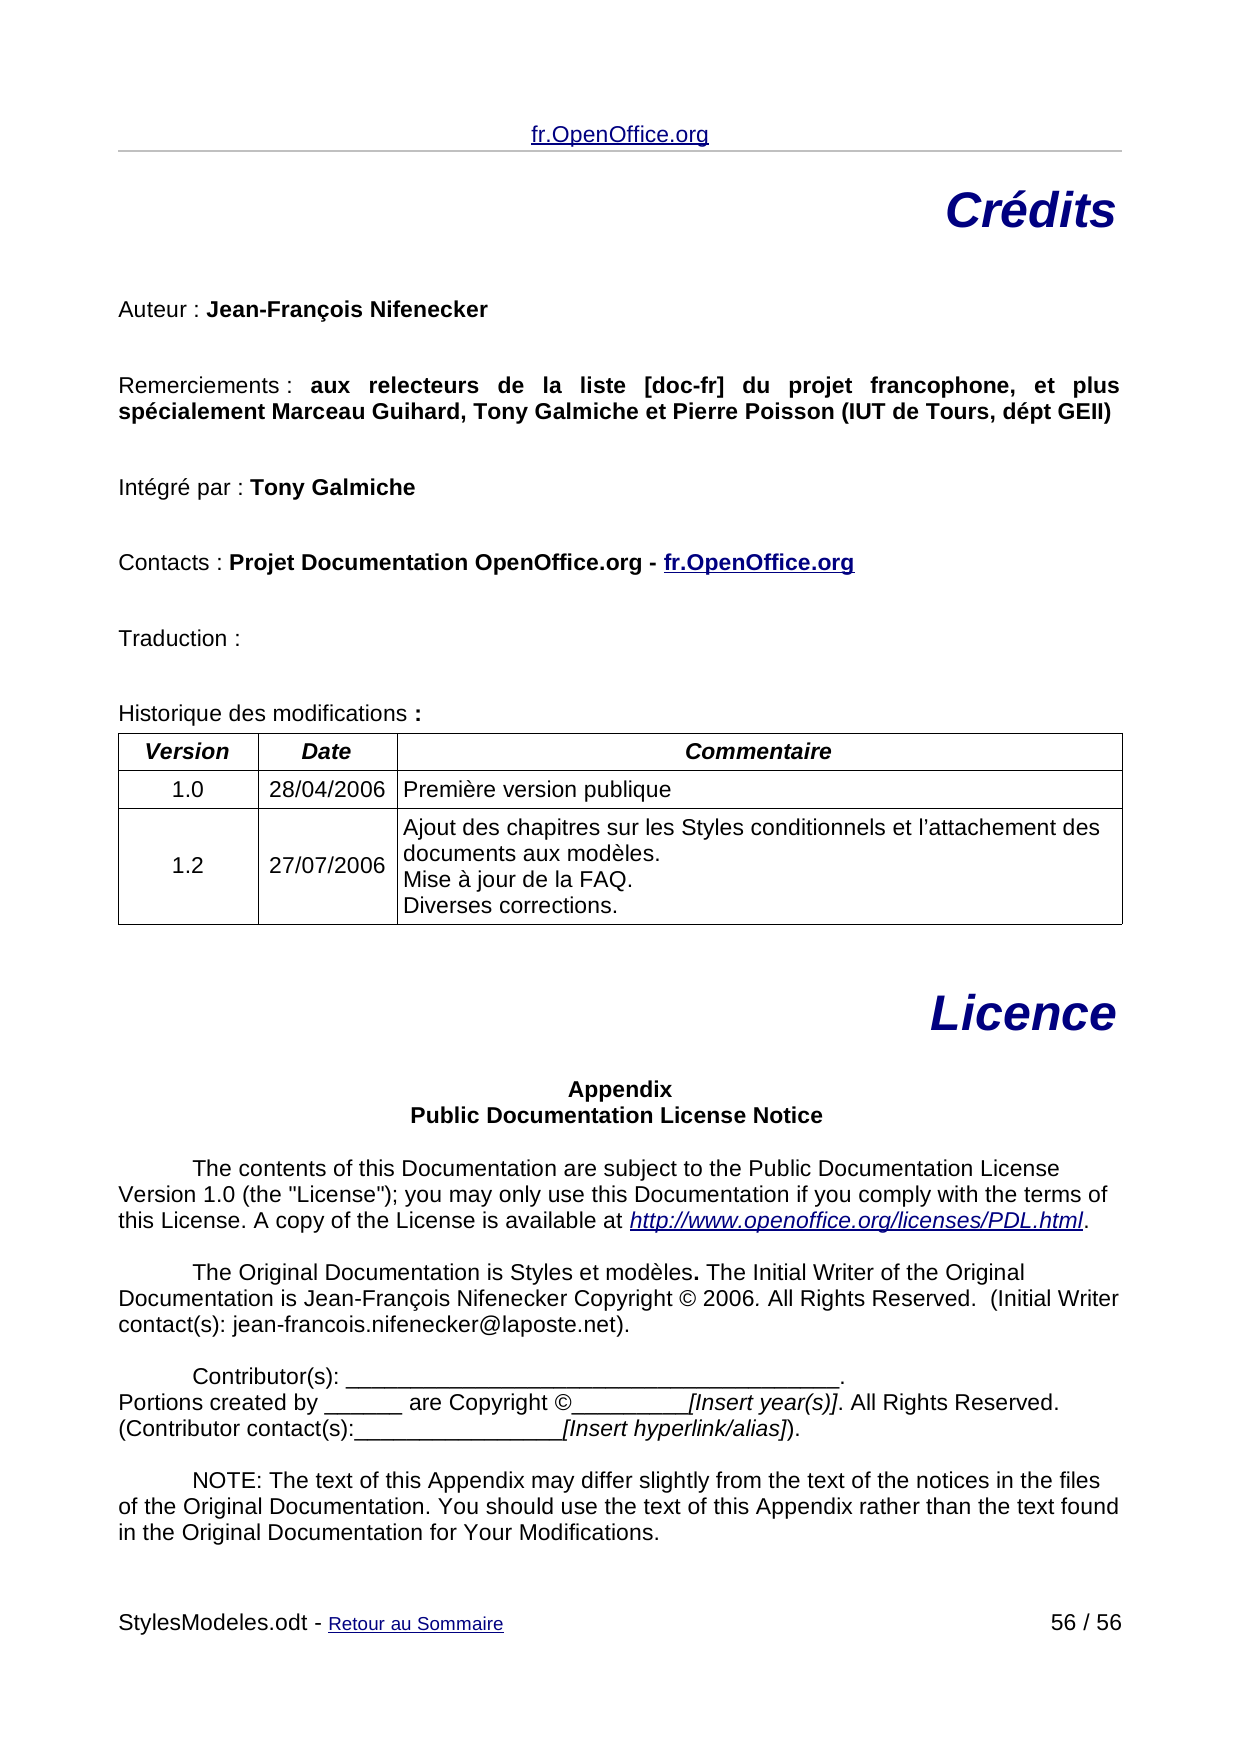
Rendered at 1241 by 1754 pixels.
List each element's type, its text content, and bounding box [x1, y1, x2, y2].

text Portions created by ______ are Copyright ©_________[Insert year(s)]. All Rights Reserved. (Contributor contact(s):________________[Insert hyperlink/alias]). [118, 1389, 1122, 1441]
table_header Version [119, 734, 258, 770]
text NOTE: The text of this Appendix may differ slightly from the text of the notices in the files of the Original Documentation. You should use the text of this Appendix rather than the text found in the Original Documentation for Your Modifications. [118, 1467, 1122, 1546]
text Contacts : Projet Documentation OpenOffice.org - fr.OpenOffice.org [118, 549, 1122, 576]
text Contributor(s): ______________________________________. [118, 1363, 1122, 1389]
text Public Documentation License Notice [118, 1103, 1122, 1129]
text Auteur : Jean-François Nifenecker [118, 297, 1122, 323]
table_cell 28/04/2006 [259, 771, 397, 808]
text Appendix [118, 1077, 1122, 1103]
table_header Commentaire [398, 734, 1122, 770]
table_cell Première version publique [398, 771, 1122, 808]
table_cell 1.0 [119, 771, 258, 808]
text Intégré par : Tony Galmiche [118, 474, 1122, 500]
text The Original Documentation is Styles et modèles. The Initial Writer of the Original Documentation is Jean-François Nifenecker Copyright © 2006. All Rights Reserved. (Initial Writer contact(s): jean-francois.nifenecker@laposte.net). [118, 1259, 1122, 1337]
text Remerciements : aux relecteurs de la liste [doc-fr] du projet francophone, et plus spécialement Marceau Guihard, Tony Galmiche et Pierre Poisson (IUT de Tours, dépt GEII) [118, 372, 1122, 424]
table_cell 1.2 [119, 809, 258, 924]
table_cell 27/07/2006 [259, 809, 397, 924]
subtitle Crédits [118, 182, 1122, 238]
text The contents of this Documentation are subject to the Public Documentation License Version 1.0 (the "License"); you may only use this Documentation if you comply with the terms of this License. A copy of the License is available at http://www.openoffice.org/licenses/PDL.html. [118, 1155, 1122, 1233]
text Historique des modifications : [118, 701, 1122, 727]
table_cell Ajout des chapitres sur les Styles conditionnels et l’attachement des documents aux modèles. Mise à jour de la FAQ. Diverses corrections. [398, 809, 1122, 924]
table_header Date [259, 734, 397, 770]
subtitle Licence [118, 985, 1122, 1041]
text Traduction : [118, 625, 1122, 651]
